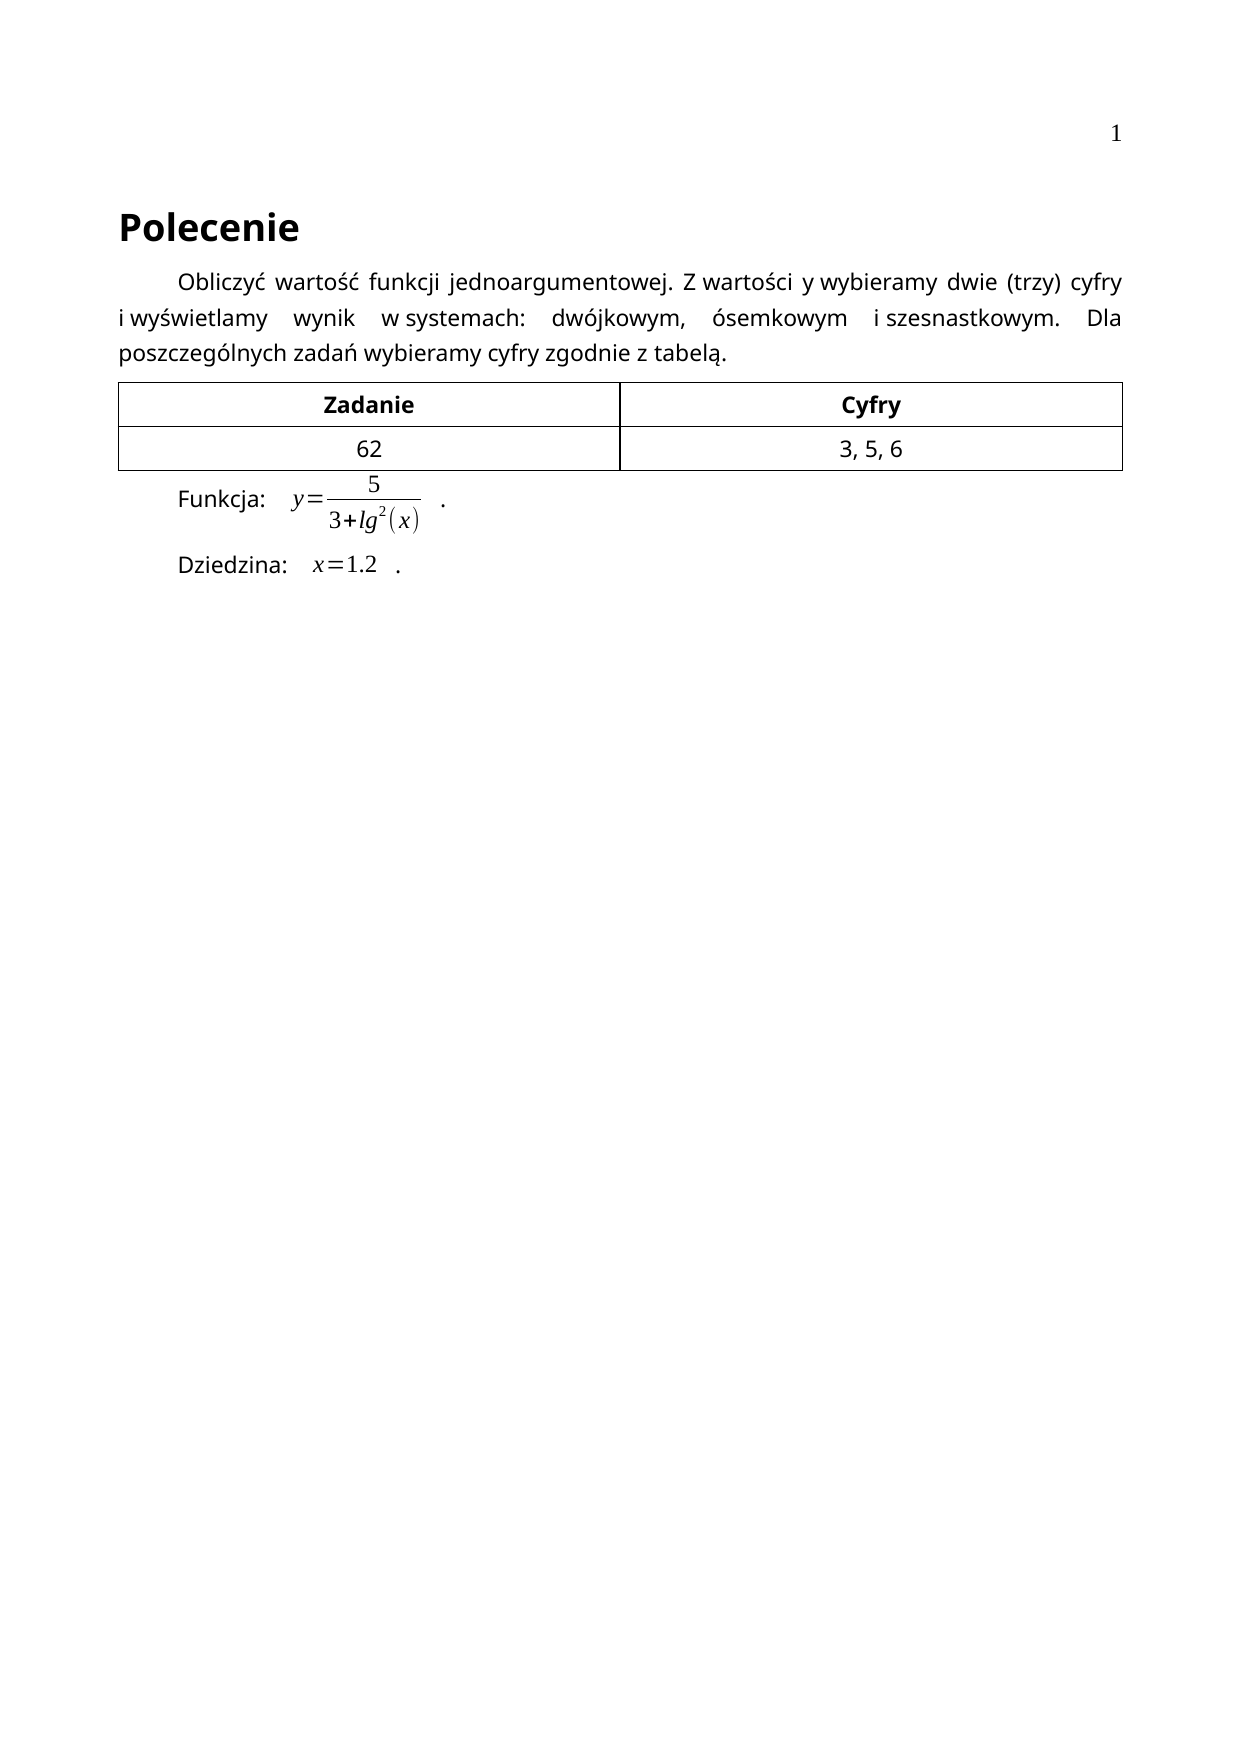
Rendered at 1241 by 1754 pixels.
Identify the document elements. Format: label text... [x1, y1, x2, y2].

text Dziedzina: . [118, 548, 1122, 580]
table_cell 3, 5, 6 [621, 427, 1122, 470]
subtitle Polecenie [118, 201, 1122, 253]
text Obliczyć wartość funkcji jednoargumentowej. Z wartości y wybieramy dwie (trzy) cyfry i wyświetlamy wynik w systemach: dwójkowym, ósemkowym i szesnastkowym. Dla poszczególnych zadań wybieramy cyfry zgodnie z tabelą. [118, 266, 1122, 369]
table_header Cyfry [621, 383, 1122, 426]
table_cell 62 [119, 427, 619, 470]
table_header Zadanie [119, 383, 619, 426]
text Funkcja: . [118, 471, 1122, 535]
